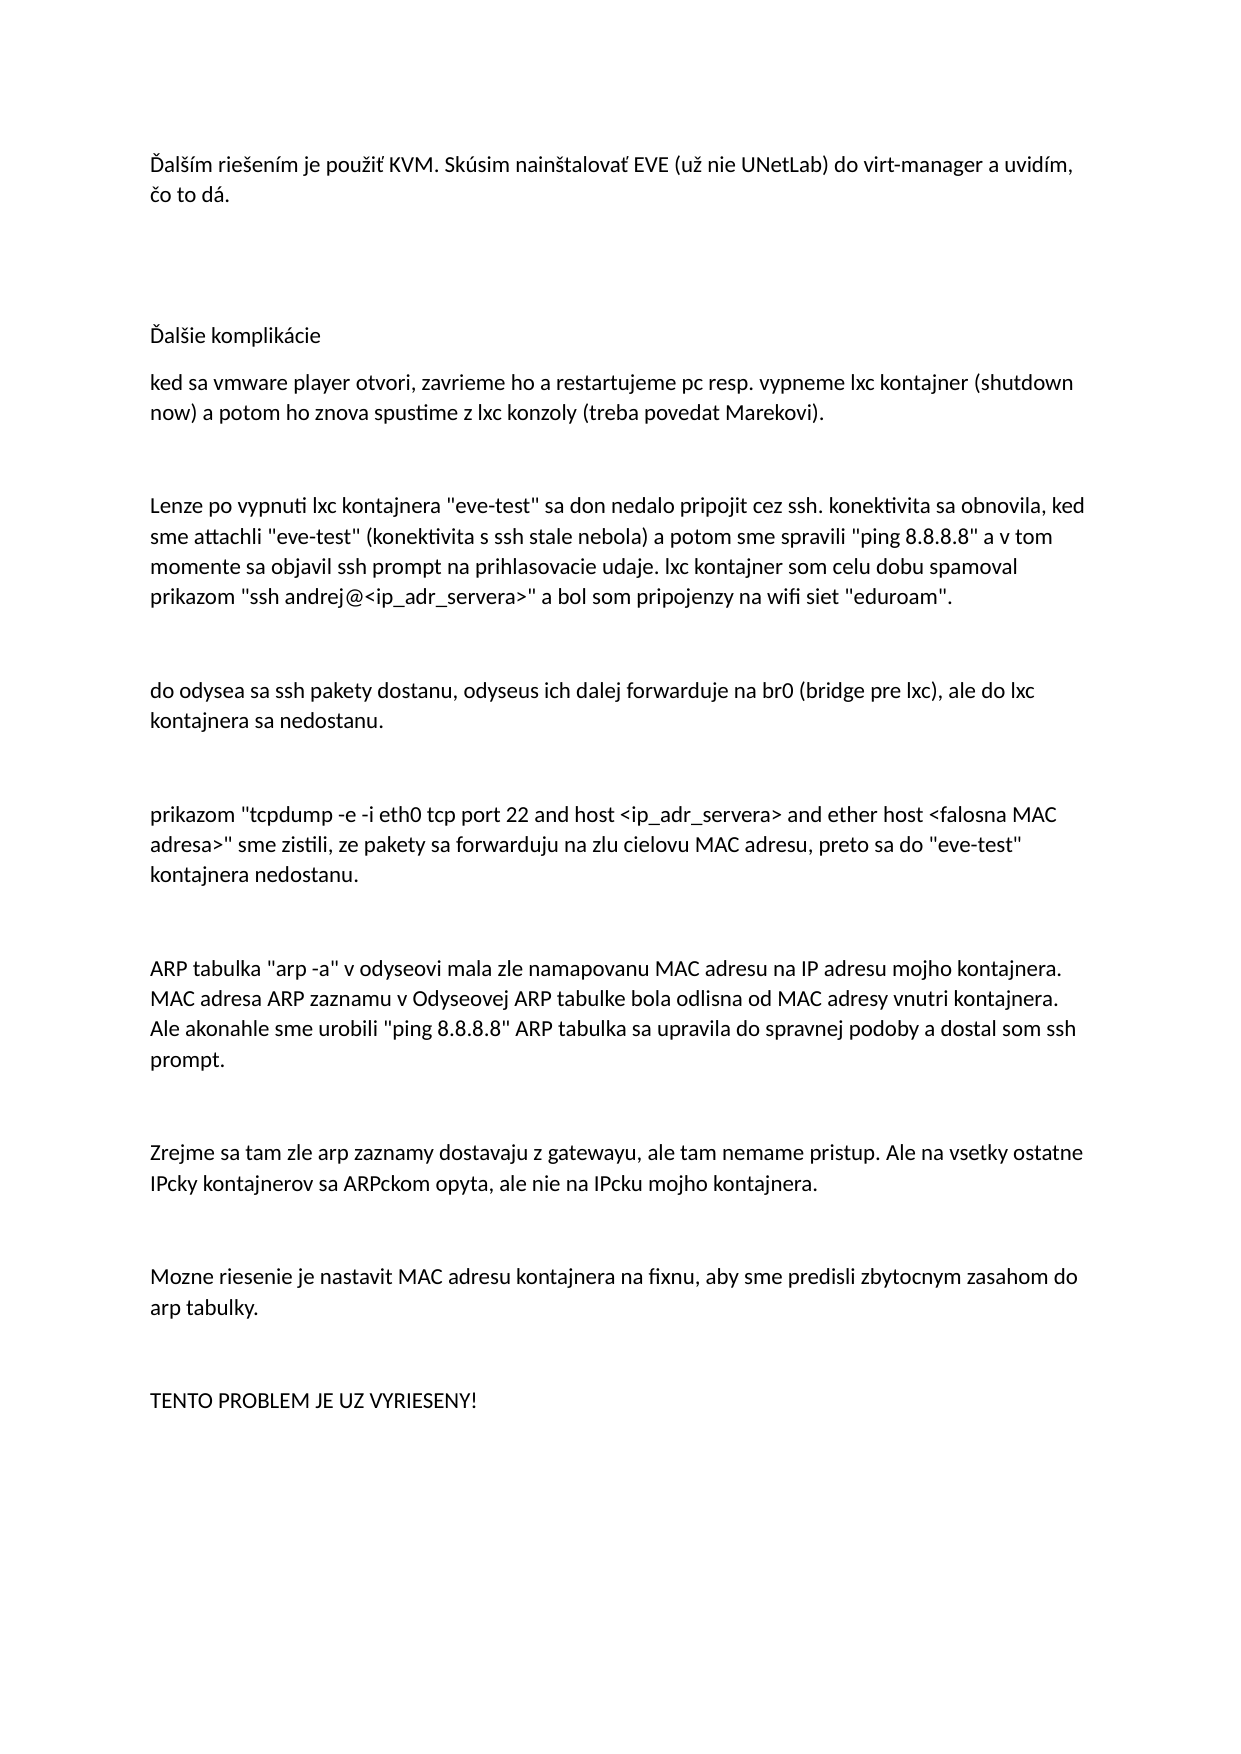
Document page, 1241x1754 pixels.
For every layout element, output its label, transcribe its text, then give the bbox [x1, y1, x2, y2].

text TENTO PROBLEM JE UZ VYRIESENY! [150, 1386, 1090, 1414]
text Zrejme sa tam zle arp zaznamy dostavaju z gatewayu, ale tam nemame pristup. Ale na vsetky ostatne IPcky kontajnerov sa ARPckom opyta, ale nie na IPcku mojho kontajnera. [150, 1138, 1090, 1197]
text ARP tabulka "arp -a" v odyseovi mala zle namapovanu MAC adresu na IP adresu mojho kontajnera. MAC adresa ARP zaznamu v Odyseovej ARP tabulke bola odlisna od MAC adresy vnutri kontajnera. Ale akonahle sme urobili "ping 8.8.8.8" ARP tabulka sa upravila do spravnej podoby a dostal som ssh prompt. [150, 954, 1090, 1073]
text Ďalším riešením je použiť KVM. Skúsim nainštalovať EVE (už nie UNetLab) do virt-manager a uvidím, čo to dá. [150, 150, 1090, 208]
text ked sa vmware player otvori, zavrieme ho a restartujeme pc resp. vypneme lxc kontajner (shutdown now) a potom ho znova spustime z lxc konzoly (treba povedat Marekovi). [150, 368, 1090, 426]
text Mozne riesenie je nastavit MAC adresu kontajnera na fixnu, aby sme predisli zbytocnym zasahom do arp tabulky. [150, 1262, 1090, 1321]
text Lenze po vypnuti lxc kontajnera "eve-test" sa don nedalo pripojit cez ssh. konektivita sa obnovila, ked sme attachli "eve-test" (konektivita s ssh stale nebola) a potom sme spravili "ping 8.8.8.8" a v tom momente sa objavil ssh prompt na prihlasovacie udaje. lxc kontajner som celu dobu spamoval prikazom "ssh andrej@<ip_adr_servera>" a bol som pripojenzy na wifi siet "eduroam". [150, 492, 1090, 610]
text prikazom "tcpdump -e -i eth0 tcp port 22 and host <ip_adr_servera> and ether host <falosna MAC adresa>" sme zistili, ze pakety sa forwarduju na zlu cielovu MAC adresu, preto sa do "eve-test" kontajnera nedostanu. [150, 800, 1090, 888]
text Ďalšie komplikácie [150, 321, 1090, 349]
text do odysea sa ssh pakety dostanu, odyseus ich dalej forwarduje na br0 (bridge pre lxc), ale do lxc kontajnera sa nedostanu. [150, 676, 1090, 734]
